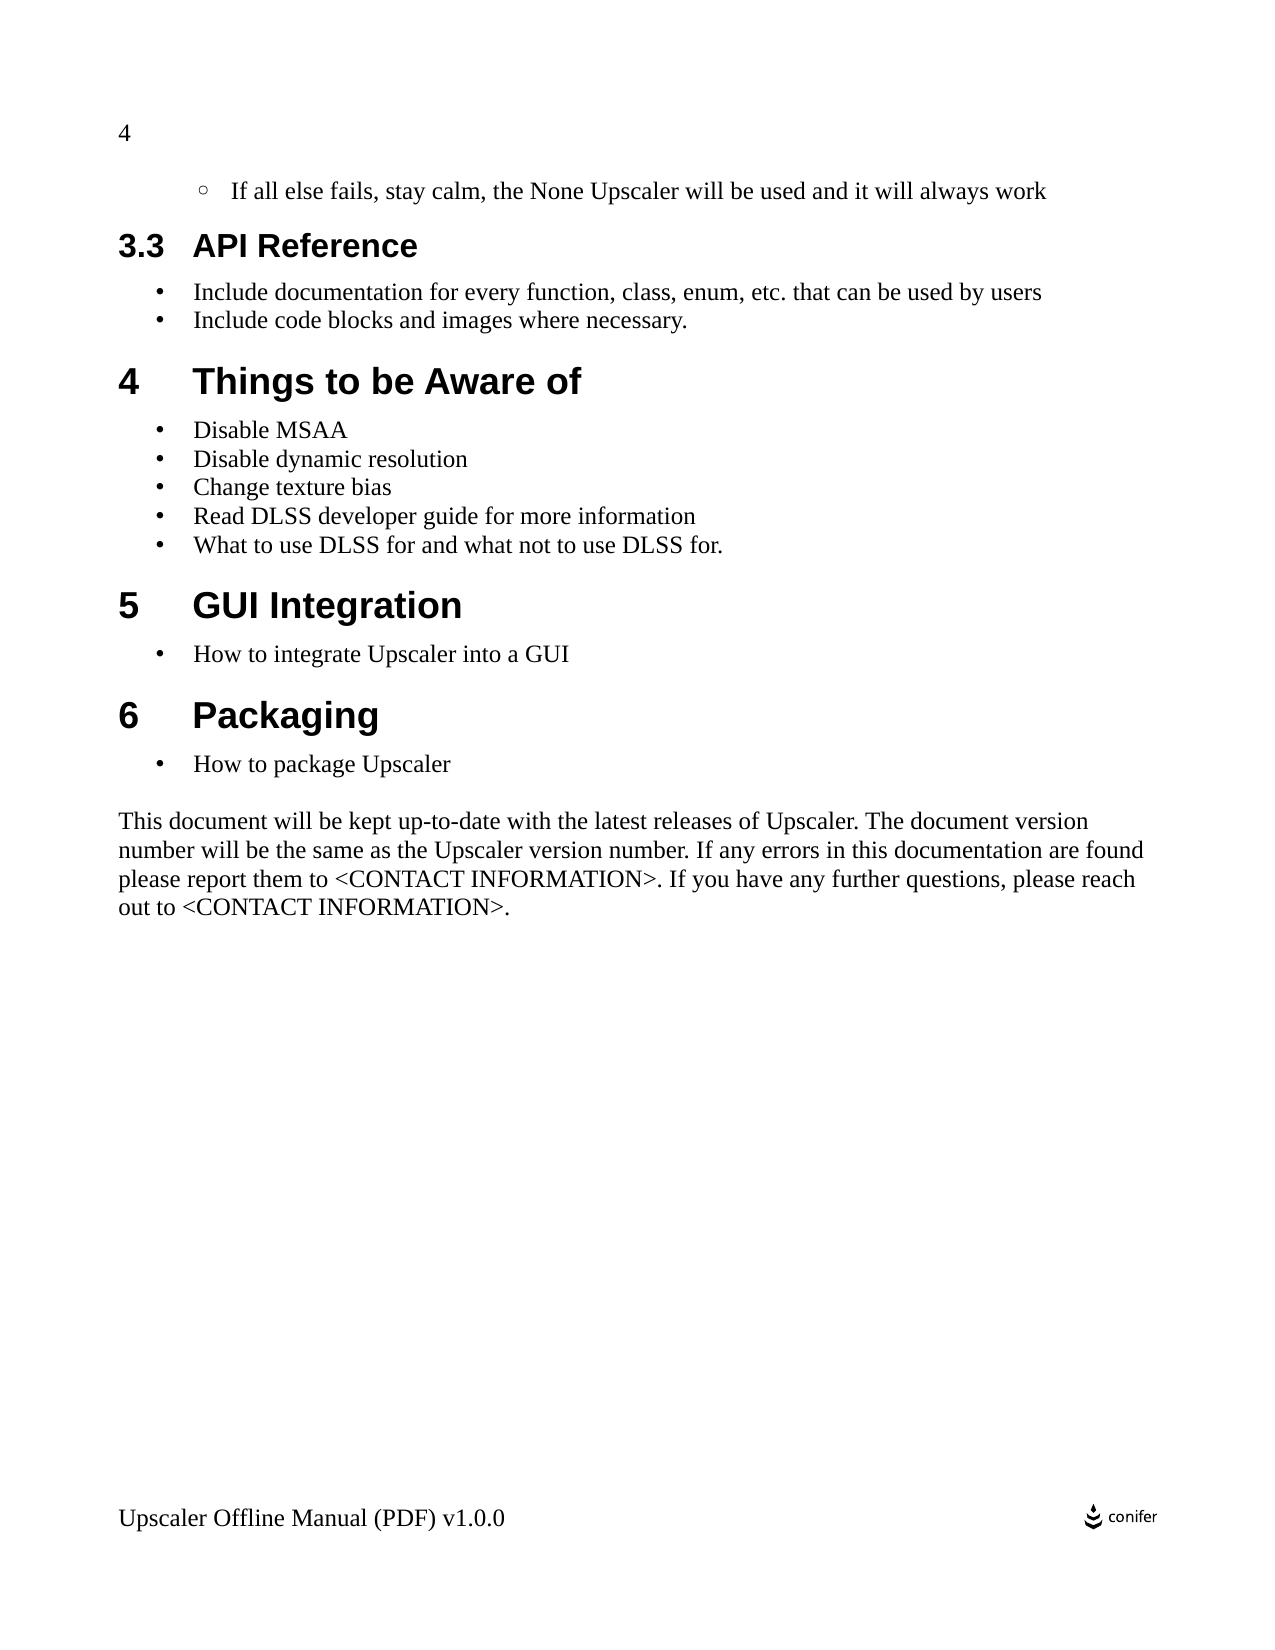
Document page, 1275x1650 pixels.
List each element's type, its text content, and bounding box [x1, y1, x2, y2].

list Include code blocks and images where necessary. [156, 306, 1157, 334]
subtitle Packaging [118, 693, 1157, 736]
subtitle GUI Integration [118, 584, 1157, 627]
list Disable dynamic resolution [156, 444, 1157, 472]
subtitle API Reference [118, 226, 1157, 264]
list Disable MSAA [156, 415, 1157, 444]
list What to use DLSS for and what not to use DLSS for. [156, 530, 1157, 559]
list If all else fails, stay calm, the None Upscaler will be used and it will always work [193, 176, 1157, 205]
subtitle Things to be Aware of [118, 359, 1157, 402]
list Read DLSS developer guide for more information [156, 501, 1157, 530]
text This document will be kept up-to-date with the latest releases of Upscaler. The document version number will be the same as the Upscaler version number. If any errors in this documentation are found please report them to <CONTACT INFORMATION>. If you have any further questions, please reach out to <CONTACT INFORMATION>. [118, 806, 1157, 921]
list How to package Upscaler [156, 749, 1157, 777]
list How to integrate Upscaler into a GUI [156, 639, 1157, 668]
list Change texture bias [156, 472, 1157, 501]
list Include documentation for every function, class, enum, etc. that can be used by users [156, 277, 1157, 306]
